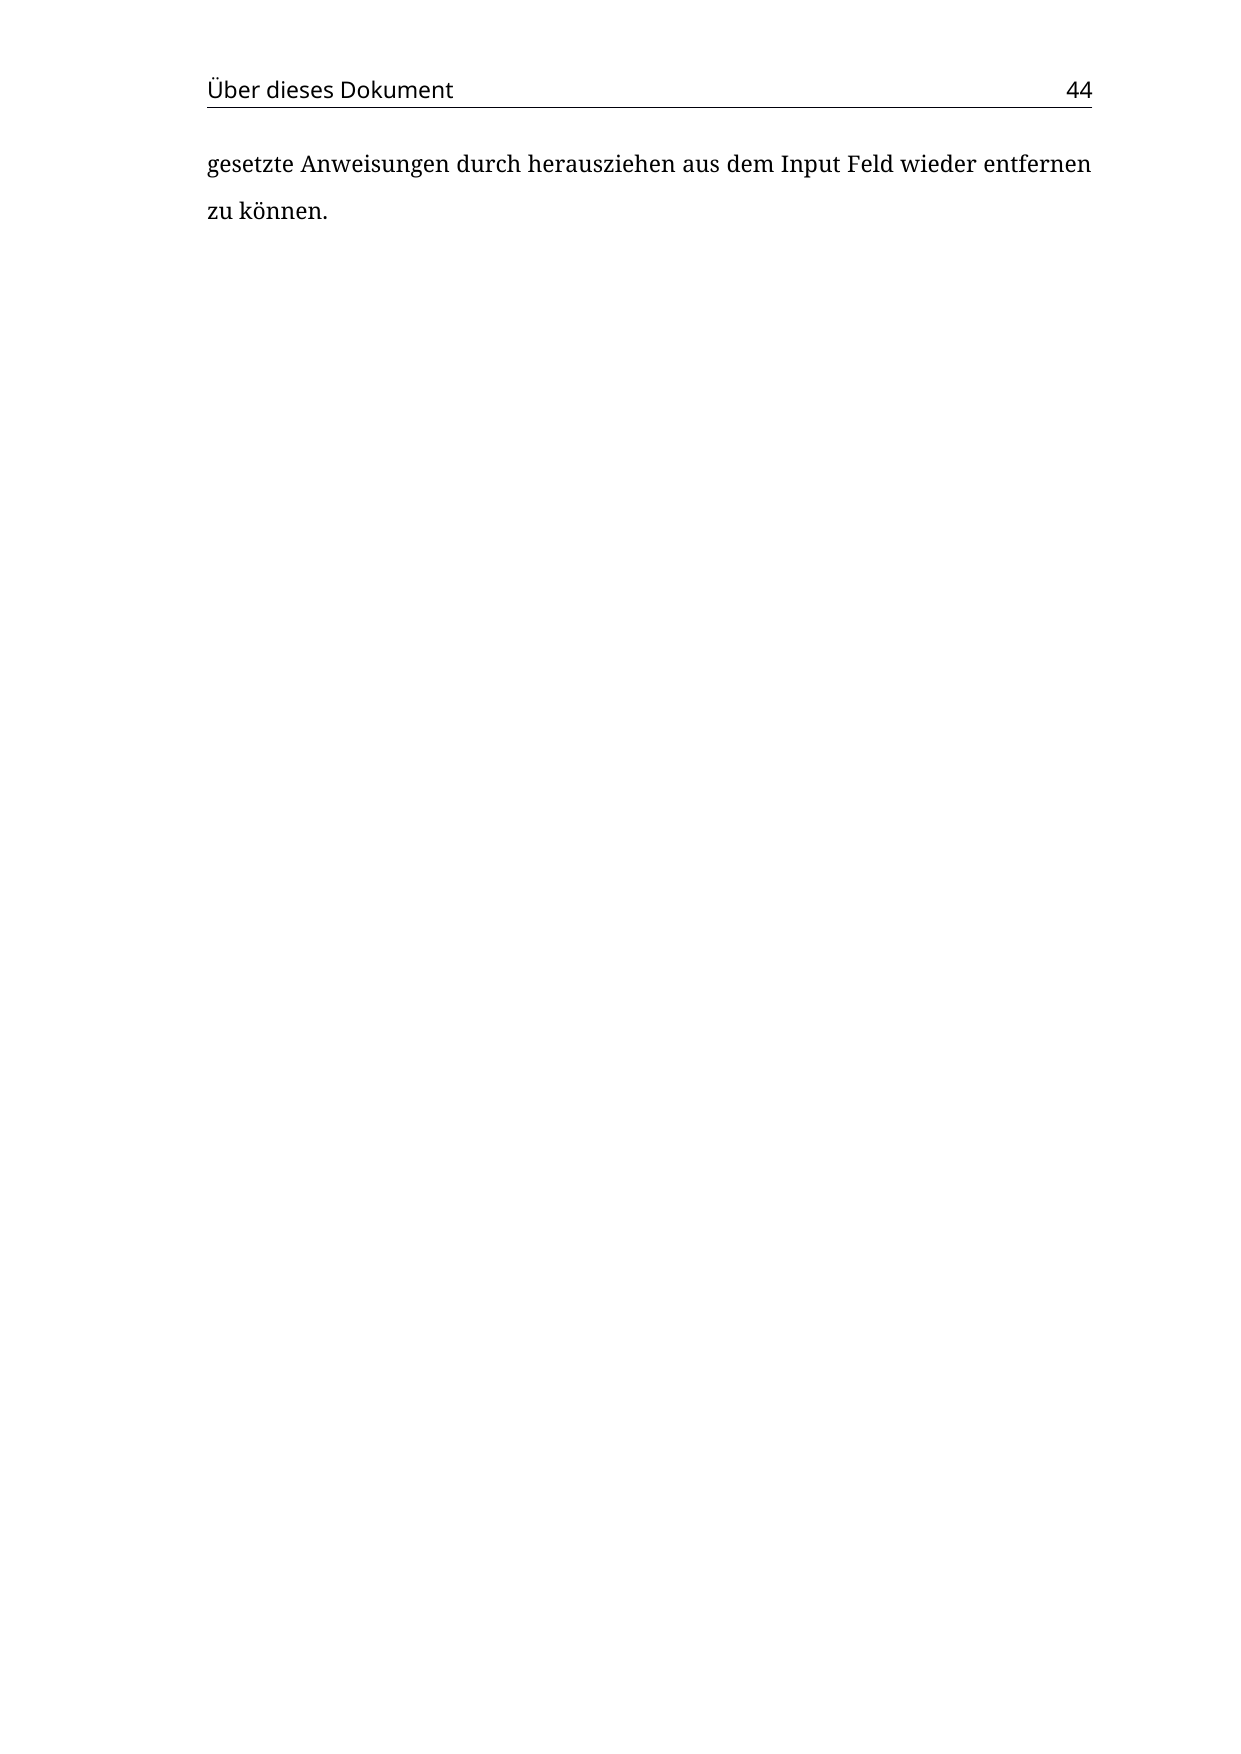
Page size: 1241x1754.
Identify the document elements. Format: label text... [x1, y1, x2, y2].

text gesetzte Anweisungen durch herausziehen aus dem Input Feld wieder entfernen zu können. [207, 148, 1092, 226]
